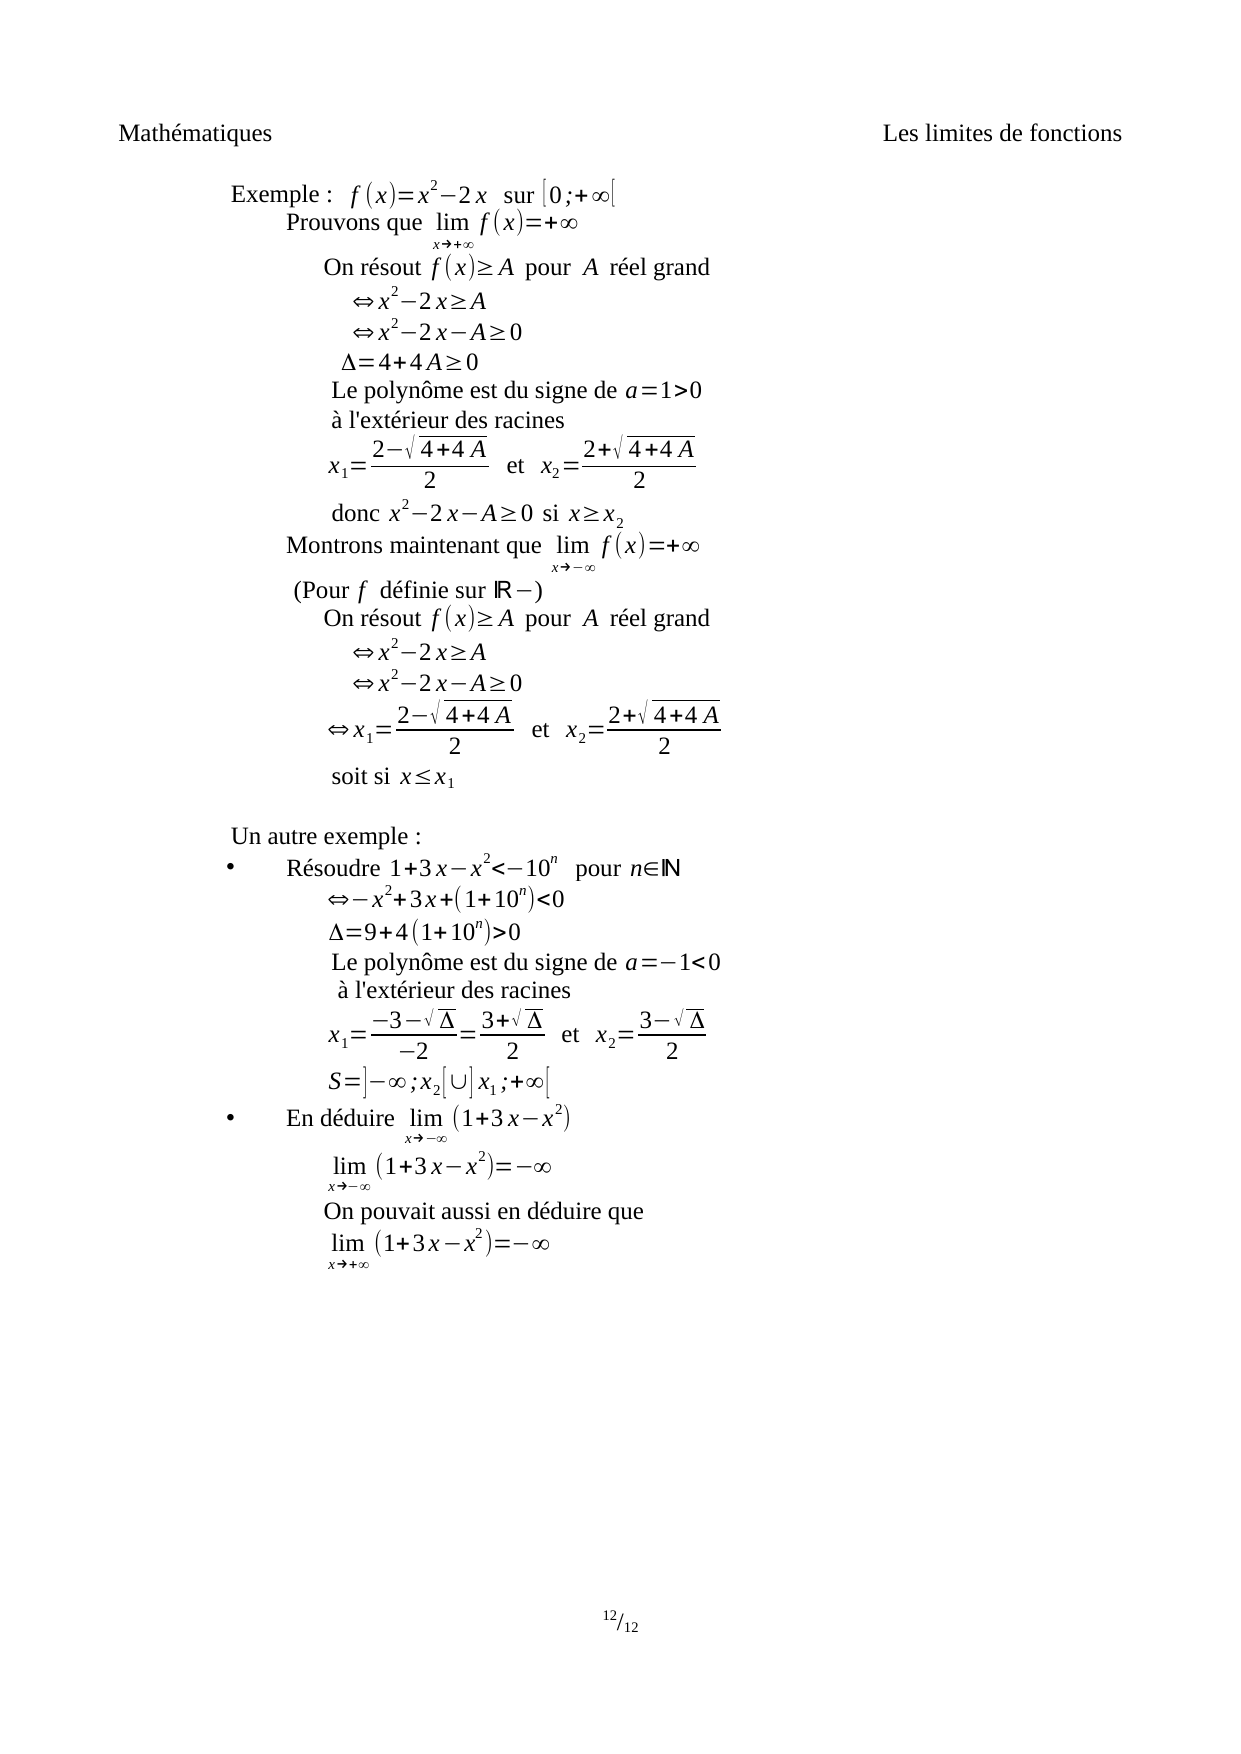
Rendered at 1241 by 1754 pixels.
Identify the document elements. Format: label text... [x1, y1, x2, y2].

list Un autre exemple : [193, 821, 1122, 850]
list Exemple : [193, 176, 1122, 209]
